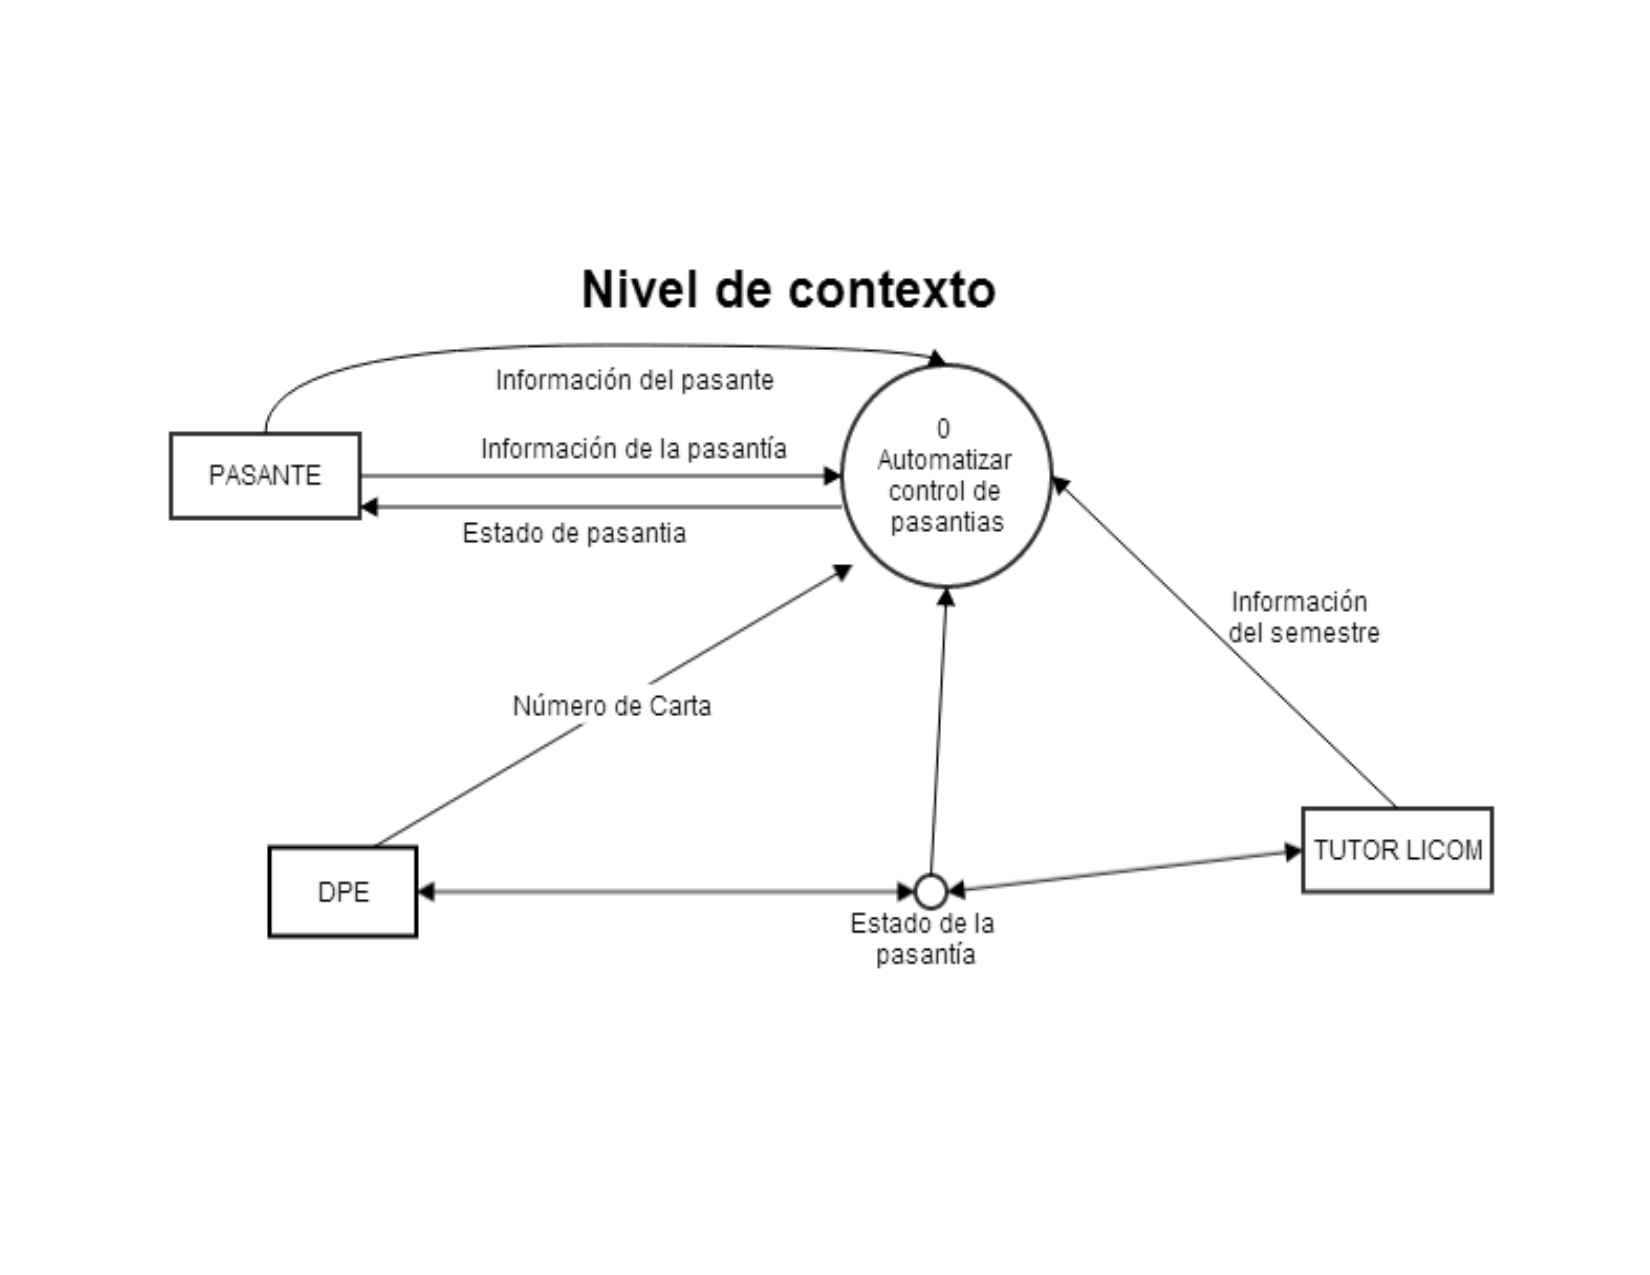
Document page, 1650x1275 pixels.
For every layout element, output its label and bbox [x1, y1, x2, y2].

picture [159, 257, 1503, 980]
